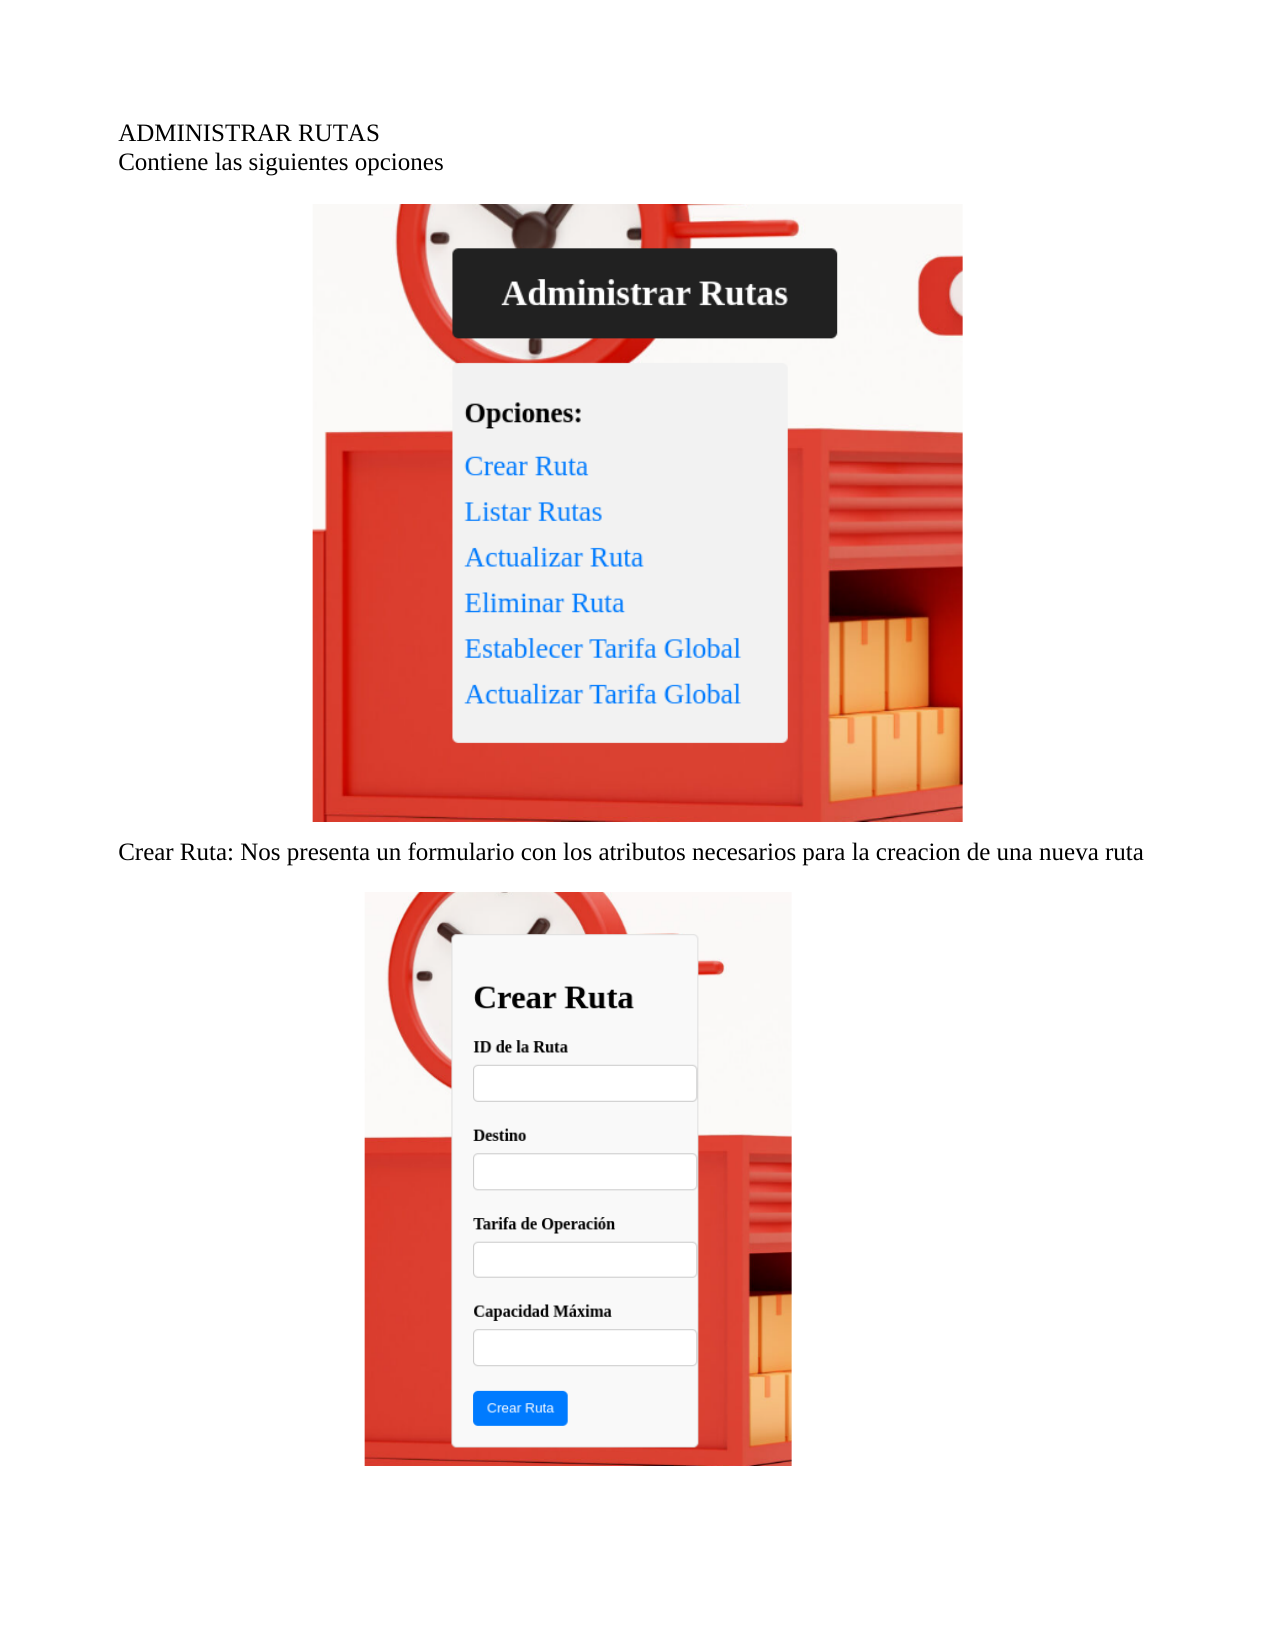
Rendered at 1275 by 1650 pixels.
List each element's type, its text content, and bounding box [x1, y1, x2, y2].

text Contiene las siguientes opciones [118, 147, 1157, 176]
picture [312, 204, 963, 822]
text Crear Ruta: Nos presenta un formulario con los atributos necesarios para la creacion de una nueva ruta [118, 837, 1157, 866]
picture [364, 892, 792, 1466]
text ADMINISTRAR RUTAS [118, 118, 1157, 147]
